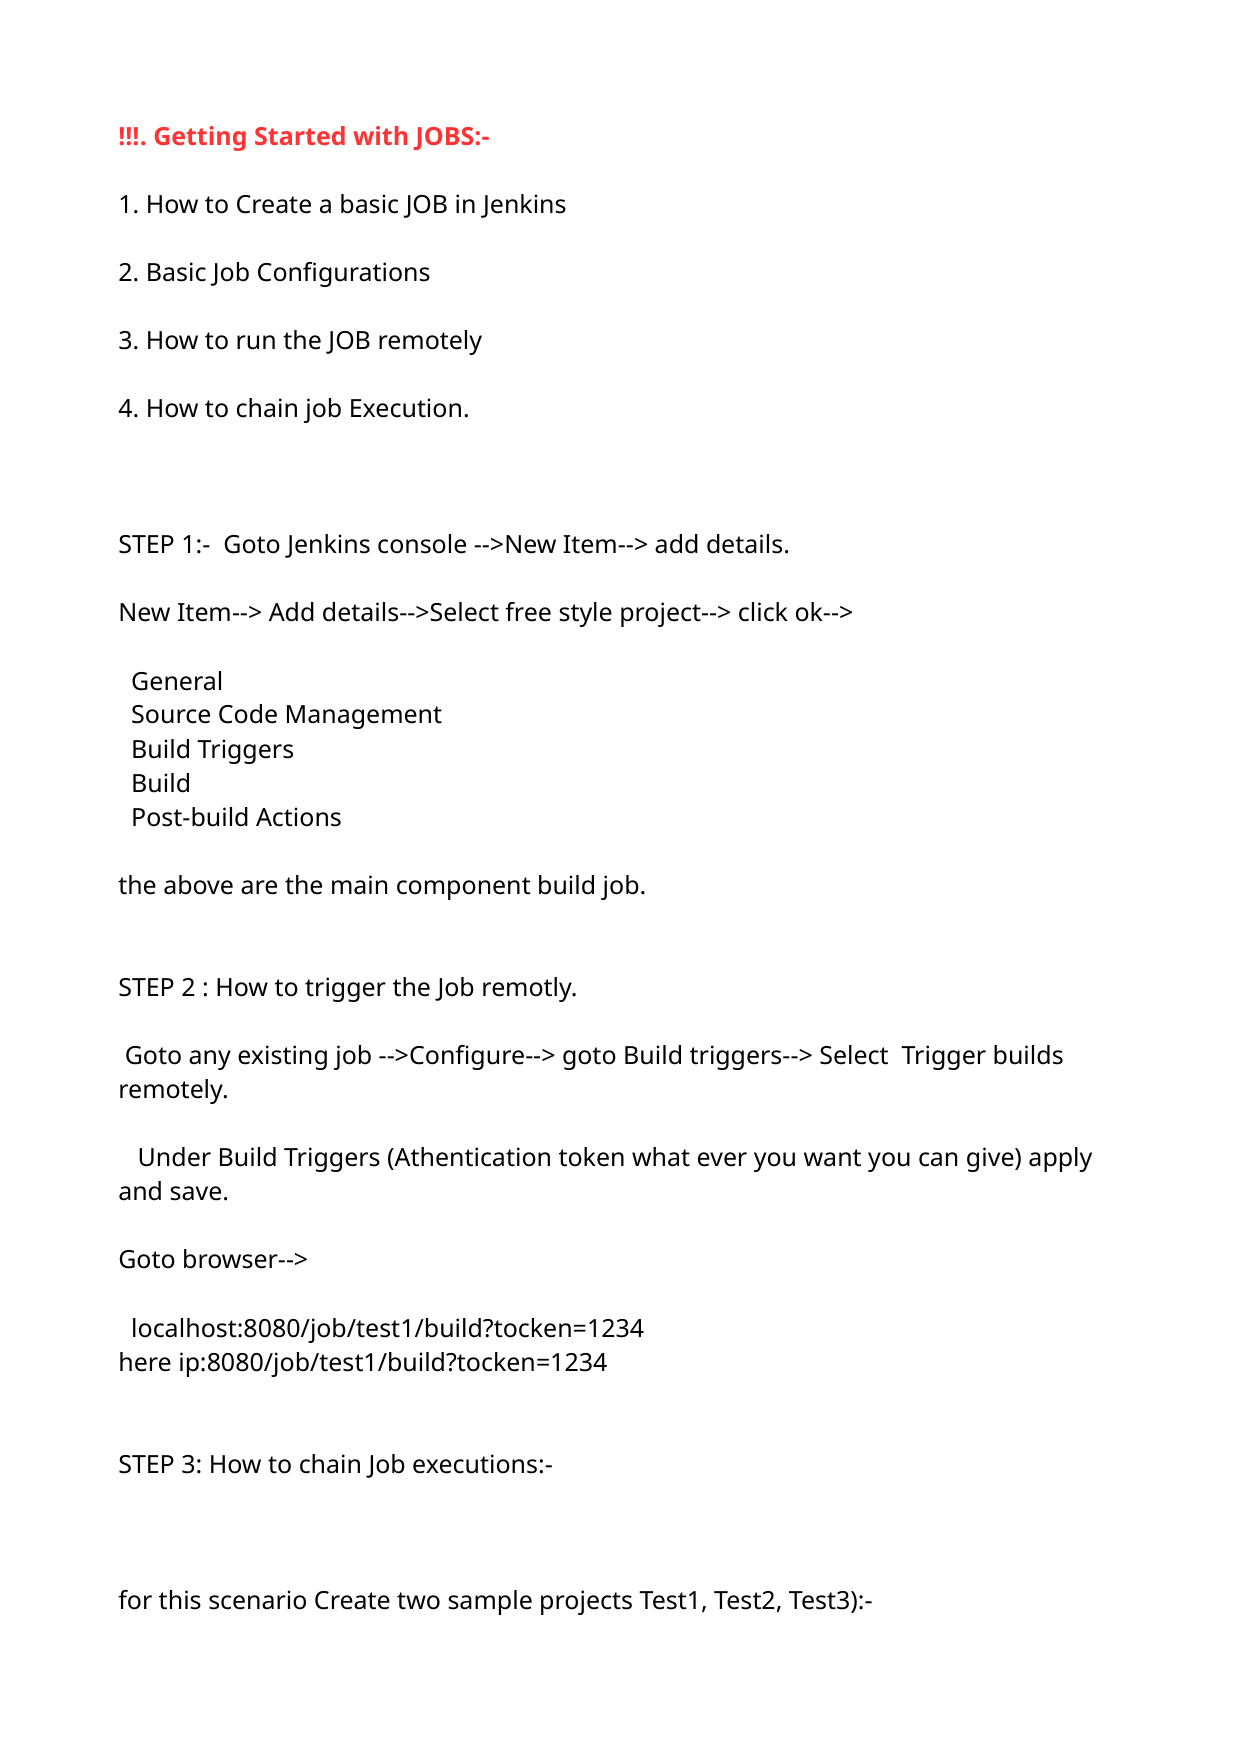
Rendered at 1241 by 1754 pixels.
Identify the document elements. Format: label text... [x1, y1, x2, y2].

text 2. Basic Job Configurations [118, 254, 1122, 288]
text Post-build Actions [118, 799, 1122, 833]
text 3. How to run the JOB remotely [118, 322, 1122, 357]
text Under Build Triggers (Athentication token what ever you want you can give) apply and save. [118, 1140, 1122, 1208]
text the above are the main component build job. [118, 867, 1122, 902]
text General [118, 663, 1122, 697]
text New Item--> Add details-->Select free style project--> click ok--> [118, 595, 1122, 629]
text Build Triggers [118, 731, 1122, 765]
text 4. How to chain job Execution. [118, 391, 1122, 425]
text Build [118, 765, 1122, 799]
text Source Code Management [118, 697, 1122, 731]
text STEP 2 : How to trigger the Job remotly. [118, 970, 1122, 1004]
text !!!. Getting Started with JOBS:- [118, 118, 1122, 152]
text localhost:8080/job/test1/build?tocken=1234 [118, 1310, 1122, 1344]
text Goto any existing job -->Configure--> goto Build triggers--> Select Trigger builds remotely. [118, 1038, 1122, 1106]
text for this scenario Create two sample projects Test1, Test2, Test3):- [118, 1583, 1122, 1617]
text here ip:8080/job/test1/build?tocken=1234 [118, 1344, 1122, 1378]
text Goto browser--> [118, 1242, 1122, 1276]
text STEP 3: How to chain Job executions:- [118, 1447, 1122, 1481]
text STEP 1:- Goto Jenkins console -->New Item--> add details. [118, 527, 1122, 561]
text 1. How to Create a basic JOB in Jenkins [118, 186, 1122, 220]
